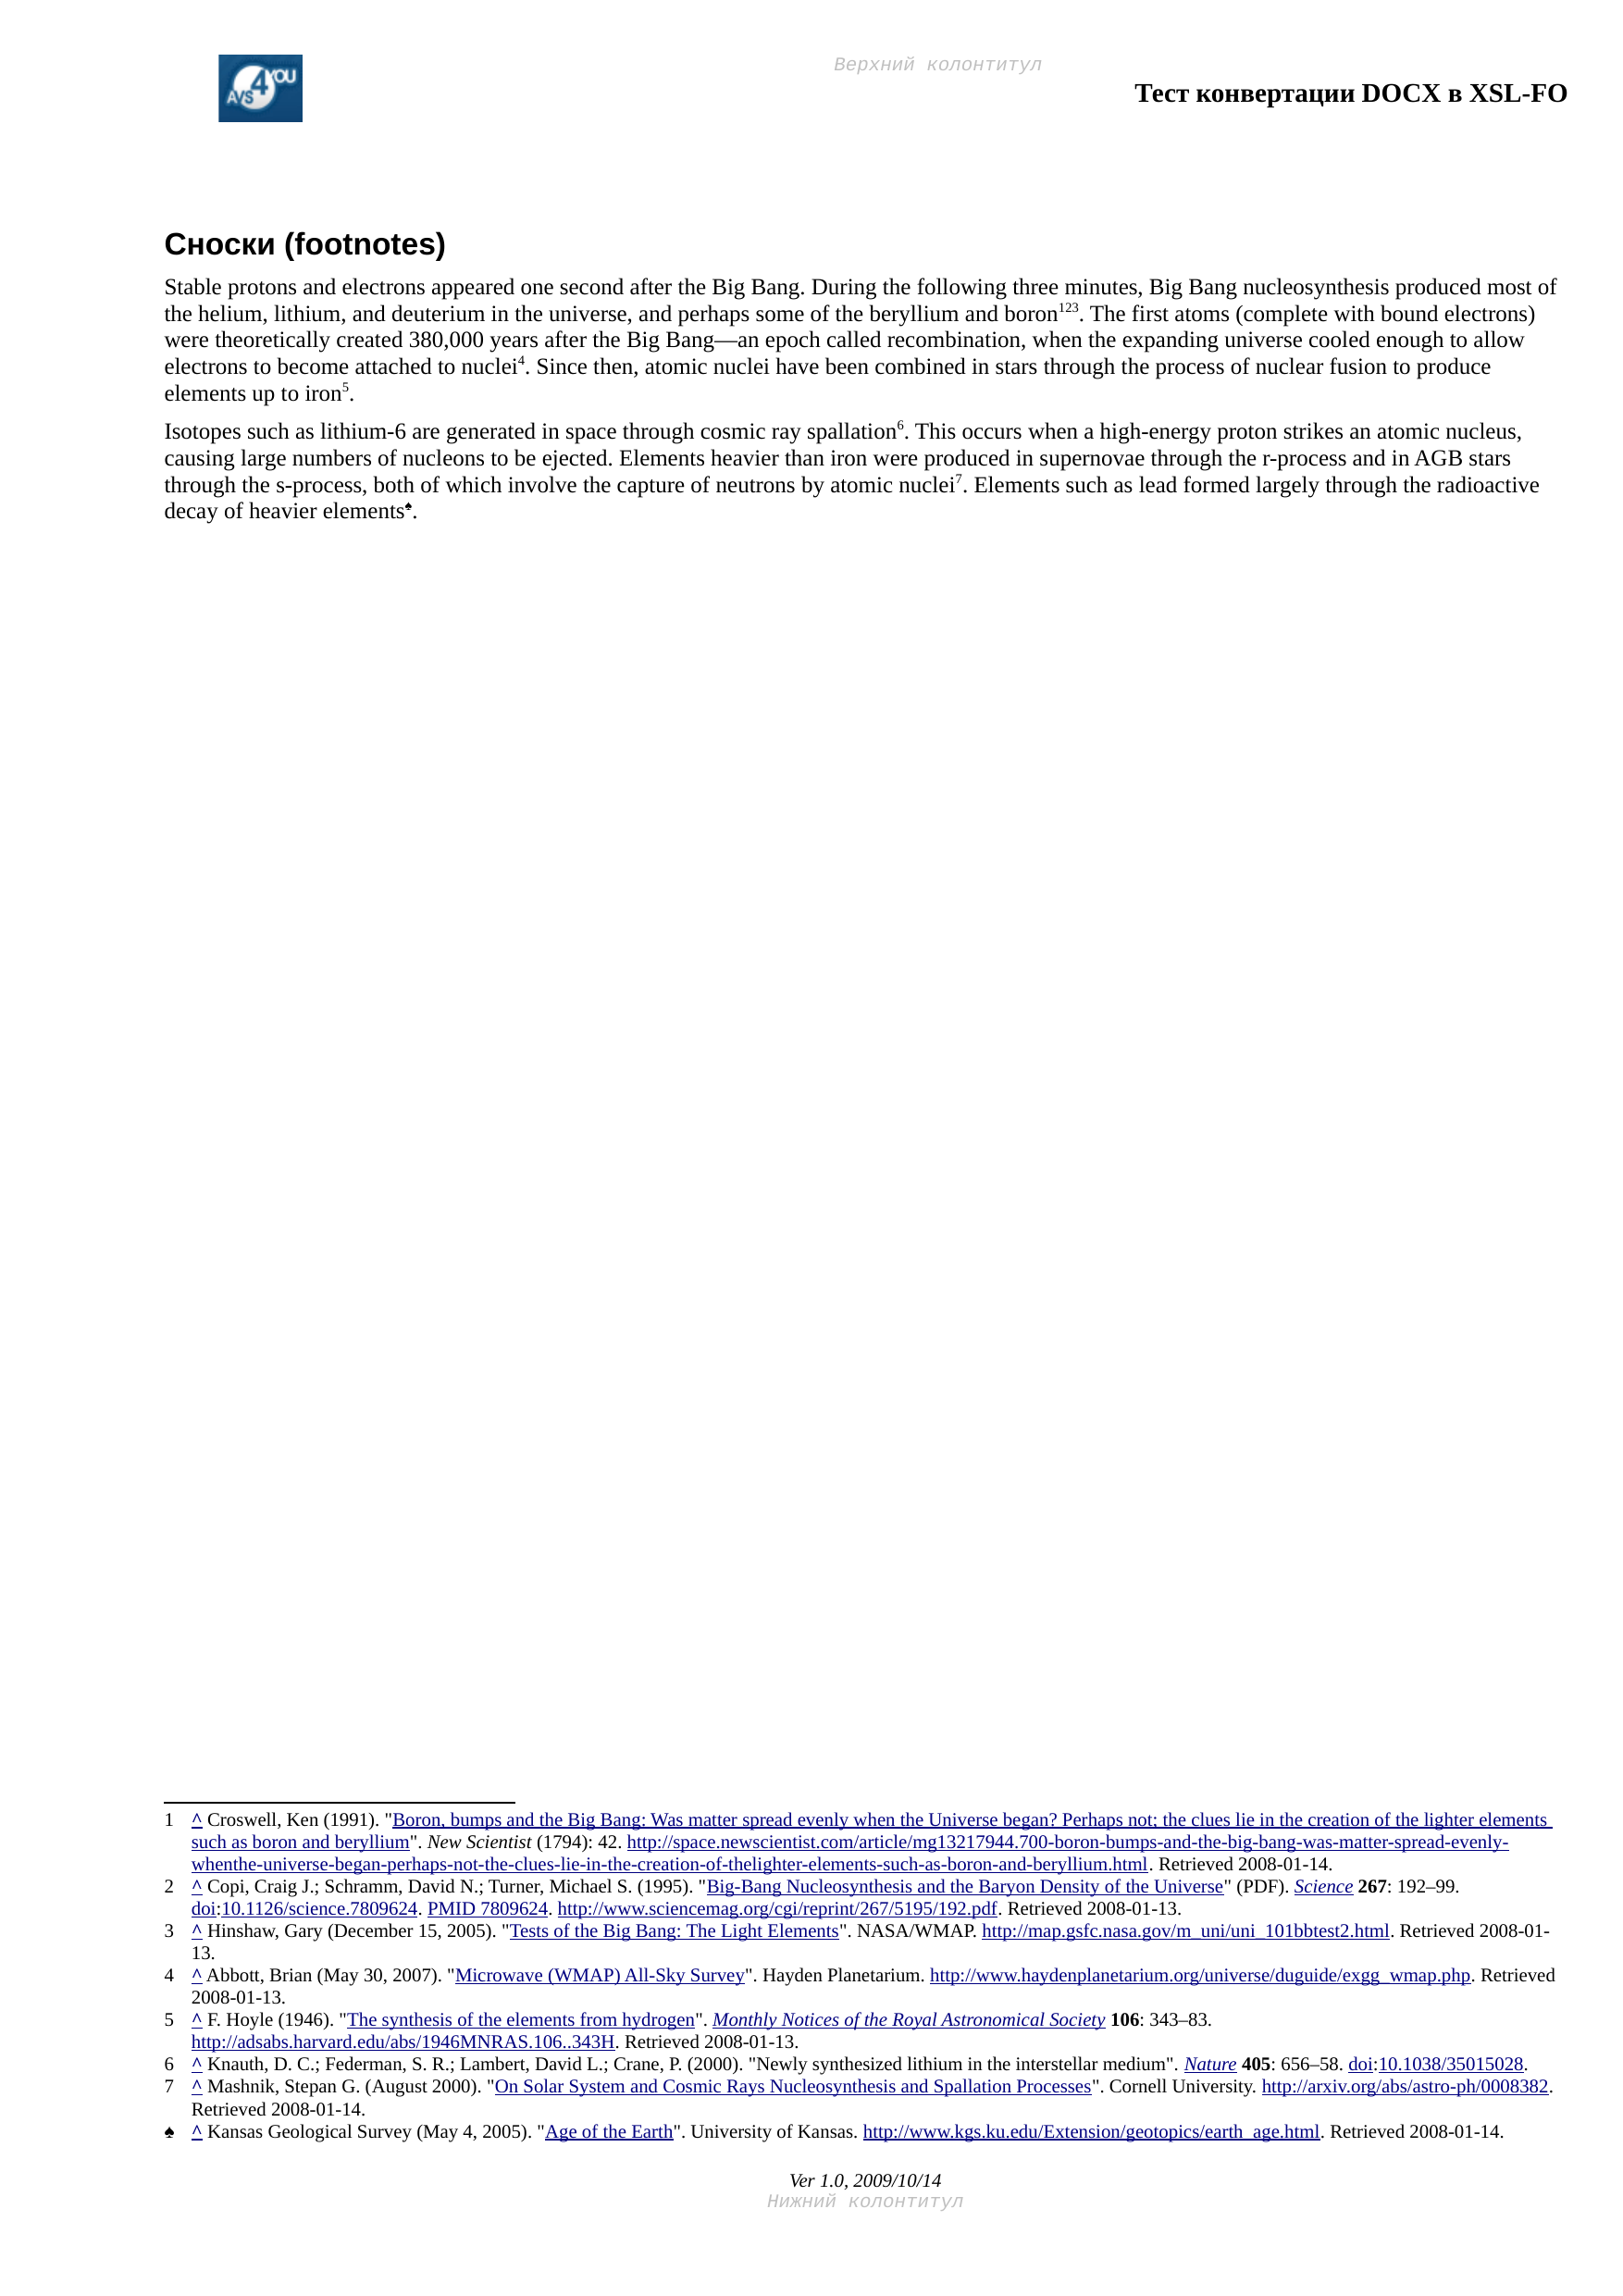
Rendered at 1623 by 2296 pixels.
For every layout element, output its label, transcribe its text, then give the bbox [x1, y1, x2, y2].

text ^ Abbott, Brian (May 30, 2007). "Microwave (WMAP) All-Sky Survey". Hayden Planetarium. http://www.haydenplanetarium.org/universe/duguide/exgg_wmap.php. Retrieved 2008-01-13. [164, 1964, 1568, 2008]
text Isotopes such as lithium-6 are generated in space through cosmic ray spallation. This occurs when a high-energy proton strikes an atomic nucleus, causing large numbers of nucleons to be ejected. Elements heavier than iron were produced in supernovae through the r-process and in AGB stars through the s-process, both of which involve the capture of neutrons by atomic nuclei. Elements such as lead formed largely through the radioactive decay of heavier elements. [164, 417, 1568, 524]
text ^ Hinshaw, Gary (December 15, 2005). "Tests of the Big Bang: The Light Elements". NASA/WMAP. http://map.gsfc.nasa.gov/m_uni/uni_101bbtest2.html. Retrieved 2008-01-13. [164, 1919, 1568, 1964]
text ^ Knauth, D. C.; Federman, S. R.; Lambert, David L.; Crane, P. (2000). "Newly synthesized lithium in the interstellar medium". Nature 405: 656–58. doi:10.1038/35015028. [164, 2053, 1568, 2075]
text ^ Croswell, Ken (1991). "Boron, bumps and the Big Bang: Was matter spread evenly when the Universe began? Perhaps not; the clues lie in the creation of the lighter elements such as boron and beryllium". New Scientist (1794): 42. http://space.newscientist.com/article/mg13217944.700-boron-bumps-and-the-big-bang-was-matter-spread-evenly-whenthe-universe-began-perhaps-not-the-clues-lie-in-the-creation-of-thelighter-elements-such-as-boron-and-beryllium.html. Retrieved 2008-01-14. [164, 1808, 1568, 1875]
text ^ Kansas Geological Survey (May 4, 2005). "Age of the Earth". University of Kansas. http://www.kgs.ku.edu/Extension/geotopics/earth_age.html. Retrieved 2008-01-14. [164, 2120, 1568, 2141]
text ^ Mashnik, Stepan G. (August 2000). "On Solar System and Cosmic Rays Nucleosynthesis and Spallation Processes". Cornell University. http://arxiv.org/abs/astro-ph/0008382. Retrieved 2008-01-14. [164, 2075, 1568, 2120]
text ^ Copi, Craig J.; Schramm, David N.; Turner, Michael S. (1995). "Big-Bang Nucleosynthesis and the Baryon Density of the Universe" (PDF). Science 267: 192–99. doi:10.1126/science.7809624. PMID 7809624. http://www.sciencemag.org/cgi/reprint/267/5195/192.pdf. Retrieved 2008-01-13. [164, 1875, 1568, 1919]
text ^ F. Hoyle (1946). "The synthesis of the elements from hydrogen". Monthly Notices of the Royal Astronomical Society 106: 343–83. http://adsabs.harvard.edu/abs/1946MNRAS.106..343H. Retrieved 2008-01-13. [164, 2008, 1568, 2053]
text Stable protons and electrons appeared one second after the Big Bang. During the following three minutes, Big Bang nucleosynthesis produced most of the helium, lithium, and deuterium in the universe, and perhaps some of the beryllium and boron. The first atoms (complete with bound electrons) were theoretically created 380,000 years after the Big Bang—an epoch called recombination, when the expanding universe cooled enough to allow electrons to become attached to nuclei. Since then, atomic nuclei have been combined in stars through the process of nuclear fusion to produce elements up to iron. [164, 273, 1568, 406]
subtitle Сноски (footnotes) [164, 226, 1568, 261]
